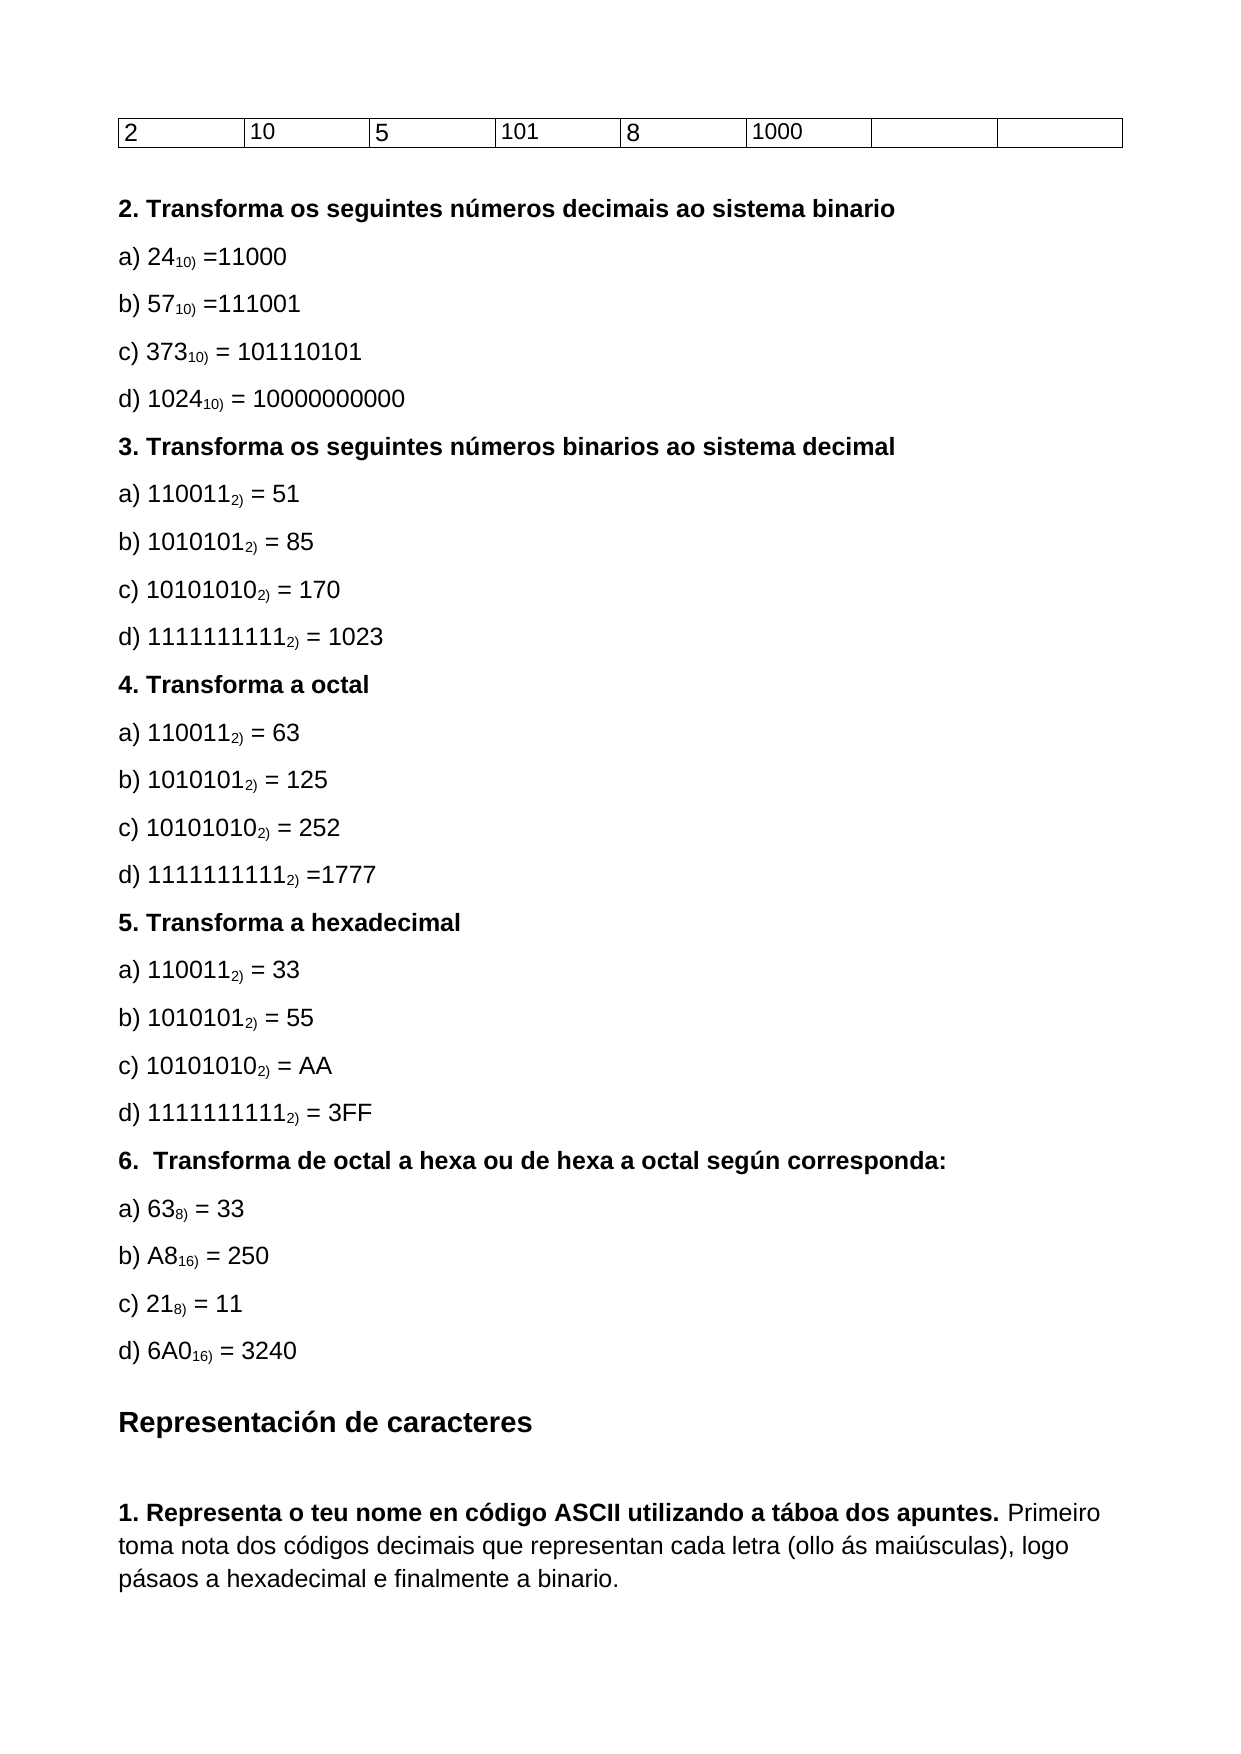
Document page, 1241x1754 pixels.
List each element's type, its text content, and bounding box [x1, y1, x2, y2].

table_cell 10 [245, 119, 369, 147]
text 4. Transforma a octal [118, 670, 1122, 699]
text b) 5710) =111001 [118, 289, 1122, 318]
table_cell 101 [496, 119, 620, 147]
text Representación de caracteres [118, 1405, 1122, 1438]
text 3. Transforma os seguintes números binarios ao sistema decimal [118, 432, 1122, 461]
text c) 101010102) = 252 [118, 813, 1122, 841]
table_cell [872, 119, 997, 147]
text d) 11111111112) = 3FF [118, 1098, 1122, 1127]
text d) 102410) = 10000000000 [118, 384, 1122, 413]
table_cell 8 [621, 119, 746, 147]
text b) A816) = 250 [118, 1241, 1122, 1270]
text 5. Transforma a hexadecimal [118, 908, 1122, 937]
text 1. Representa o teu nome en código ASCII utilizando a táboa dos apuntes. Primeiro toma nota dos códigos decimais que representan cada letra (ollo ás maiúsculas), logo pásaos a hexadecimal e finalmente a binario. [118, 1498, 1122, 1592]
text a) 1100112) = 51 [118, 479, 1122, 508]
text a) 2410) =11000 [118, 241, 1122, 270]
text b) 10101012) = 55 [118, 1003, 1122, 1032]
text a) 638) = 33 [118, 1193, 1122, 1222]
table_cell 1000 [747, 119, 871, 147]
text c) 218) = 11 [118, 1289, 1122, 1317]
text 2. Transforma os seguintes números decimais ao sistema binario [118, 194, 1122, 223]
text b) 10101012) = 125 [118, 765, 1122, 794]
text c) 101010102) = AA [118, 1051, 1122, 1079]
text a) 1100112) = 63 [118, 717, 1122, 746]
text b) 10101012) = 85 [118, 527, 1122, 556]
table_cell 5 [370, 119, 495, 147]
text d) 11111111112) =1777 [118, 860, 1122, 889]
table_cell [998, 119, 1122, 147]
text a) 1100112) = 33 [118, 956, 1122, 984]
text 6. Transforma de octal a hexa ou de hexa a octal según corresponda: [118, 1146, 1122, 1175]
text d) 6A016) = 3240 [118, 1336, 1122, 1365]
table_cell 2 [119, 119, 244, 147]
text d) 11111111112) = 1023 [118, 622, 1122, 651]
text c) 101010102) = 170 [118, 575, 1122, 603]
text c) 37310) = 101110101 [118, 337, 1122, 365]
